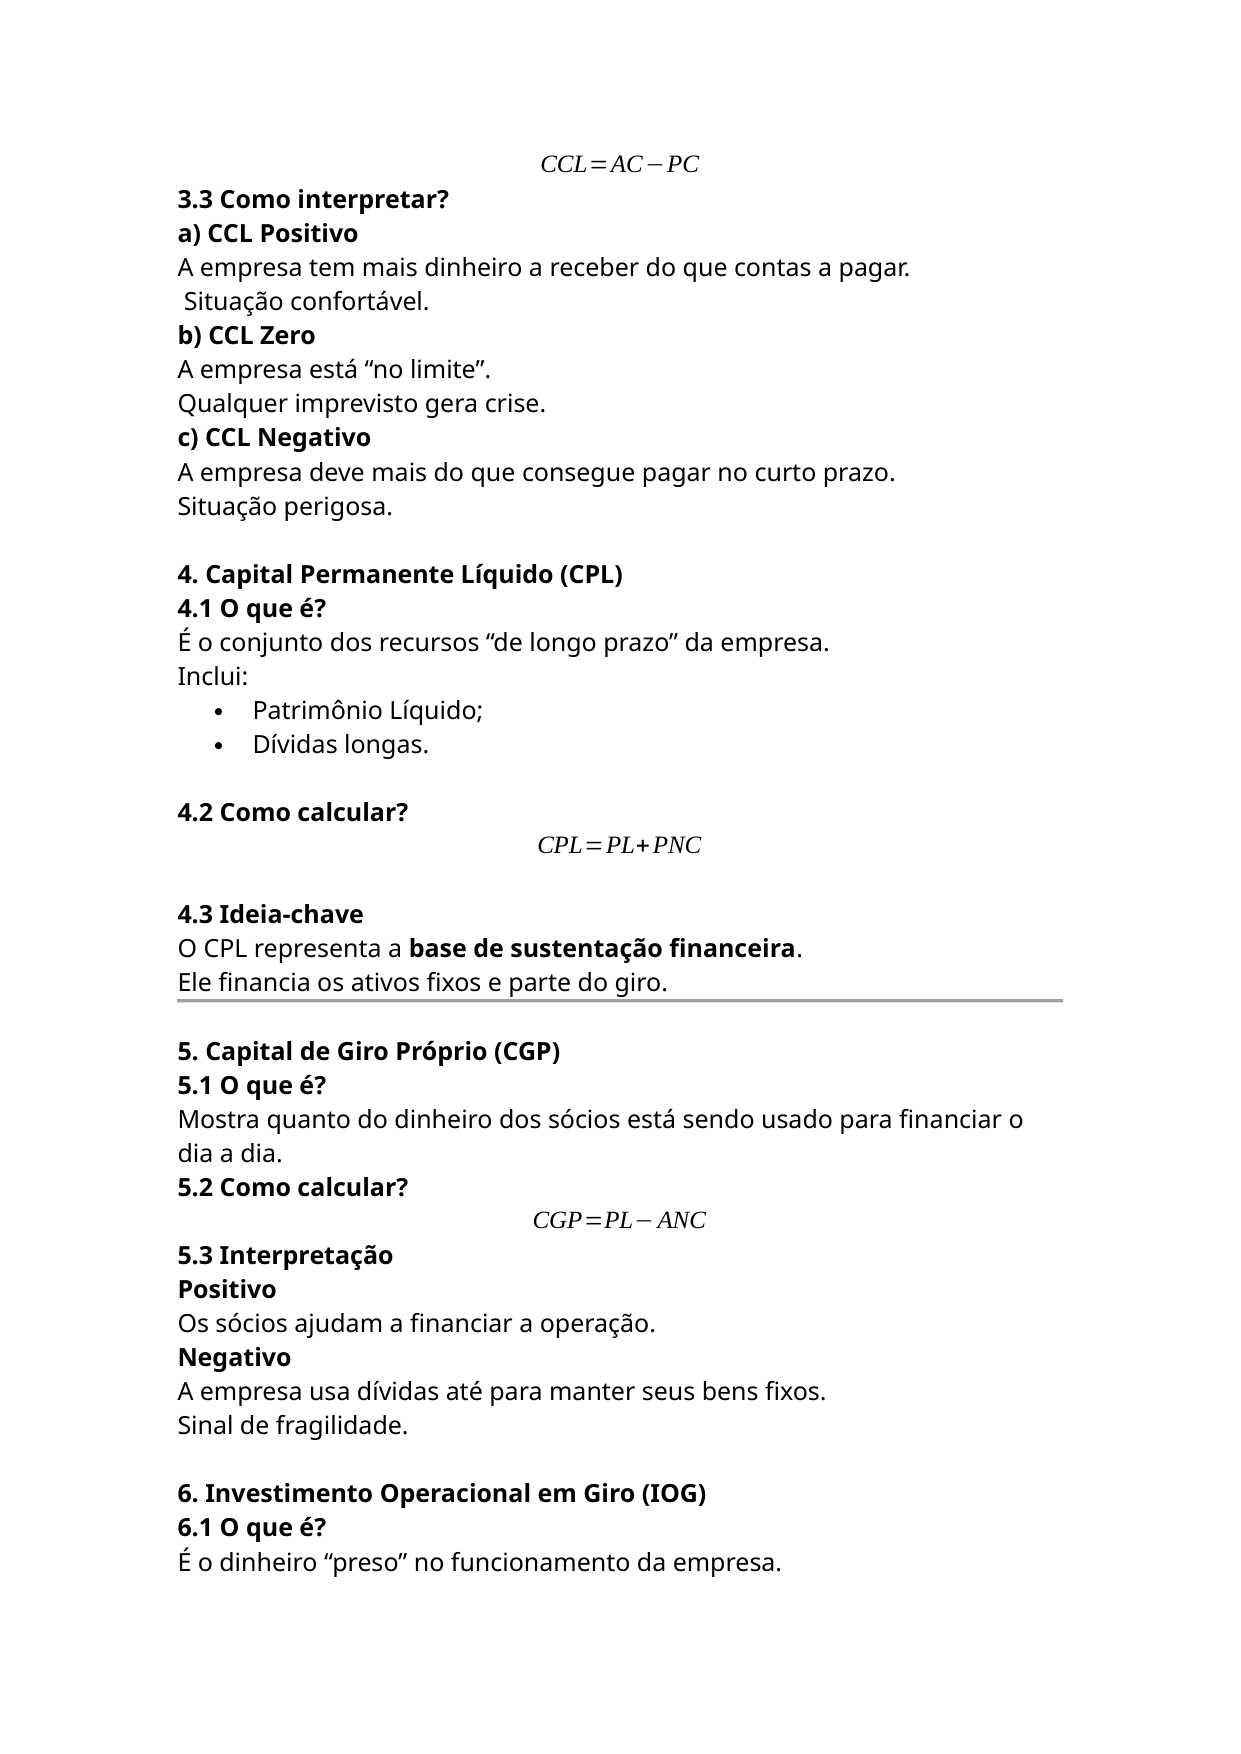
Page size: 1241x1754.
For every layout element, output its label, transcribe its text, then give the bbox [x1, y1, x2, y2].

text Sinal de fragilidade. [177, 1408, 1063, 1442]
text A empresa usa dívidas até para manter seus bens fixos. [177, 1374, 1063, 1408]
text 6. Investimento Operacional em Giro (IOG) [177, 1476, 1063, 1510]
text A empresa tem mais dinheiro a receber do que contas a pagar. [177, 250, 1063, 284]
text Mostra quanto do dinheiro dos sócios está sendo usado para financiar o dia a dia. [177, 1101, 1063, 1169]
text É o dinheiro “preso” no funcionamento da empresa. [177, 1544, 1063, 1578]
text 5.2 Como calcular? [177, 1169, 1063, 1203]
text c) CCL Negativo [177, 420, 1063, 454]
text 5.3 Interpretação [177, 1238, 1063, 1272]
text 4.1 O que é? [177, 590, 1063, 624]
text 5.1 O que é? [177, 1067, 1063, 1101]
text Qualquer imprevisto gera crise. [177, 386, 1063, 420]
text O CPL representa a base de sustentação financeira. [177, 931, 1063, 965]
text Situação confortável. [177, 284, 1063, 318]
text 6.1 O que é? [177, 1510, 1063, 1544]
text Ele financia os ativos fixos e parte do giro. [177, 965, 1063, 999]
text 3.3 Como interpretar? [177, 182, 1063, 216]
text A empresa está “no limite”. [177, 352, 1063, 386]
text Situação perigosa. [177, 488, 1063, 522]
text 4.3 Ideia-chave [177, 897, 1063, 931]
text a) CCL Positivo [177, 216, 1063, 250]
text Inclui: [177, 658, 1063, 693]
text É o conjunto dos recursos “de longo prazo” da empresa. [177, 624, 1063, 658]
text A empresa deve mais do que consegue pagar no curto prazo. [177, 454, 1063, 488]
text Positivo [177, 1272, 1063, 1306]
list Patrimônio Líquido; [215, 693, 1063, 727]
text b) CCL Zero [177, 318, 1063, 352]
list Dívidas longas. [215, 727, 1063, 761]
text Os sócios ajudam a financiar a operação. [177, 1306, 1063, 1340]
text 4. Capital Permanente Líquido (CPL) [177, 556, 1063, 590]
text 5. Capital de Giro Próprio (CGP) [177, 1033, 1063, 1067]
text Negativo [177, 1340, 1063, 1374]
text 4.2 Como calcular? [177, 795, 1063, 829]
